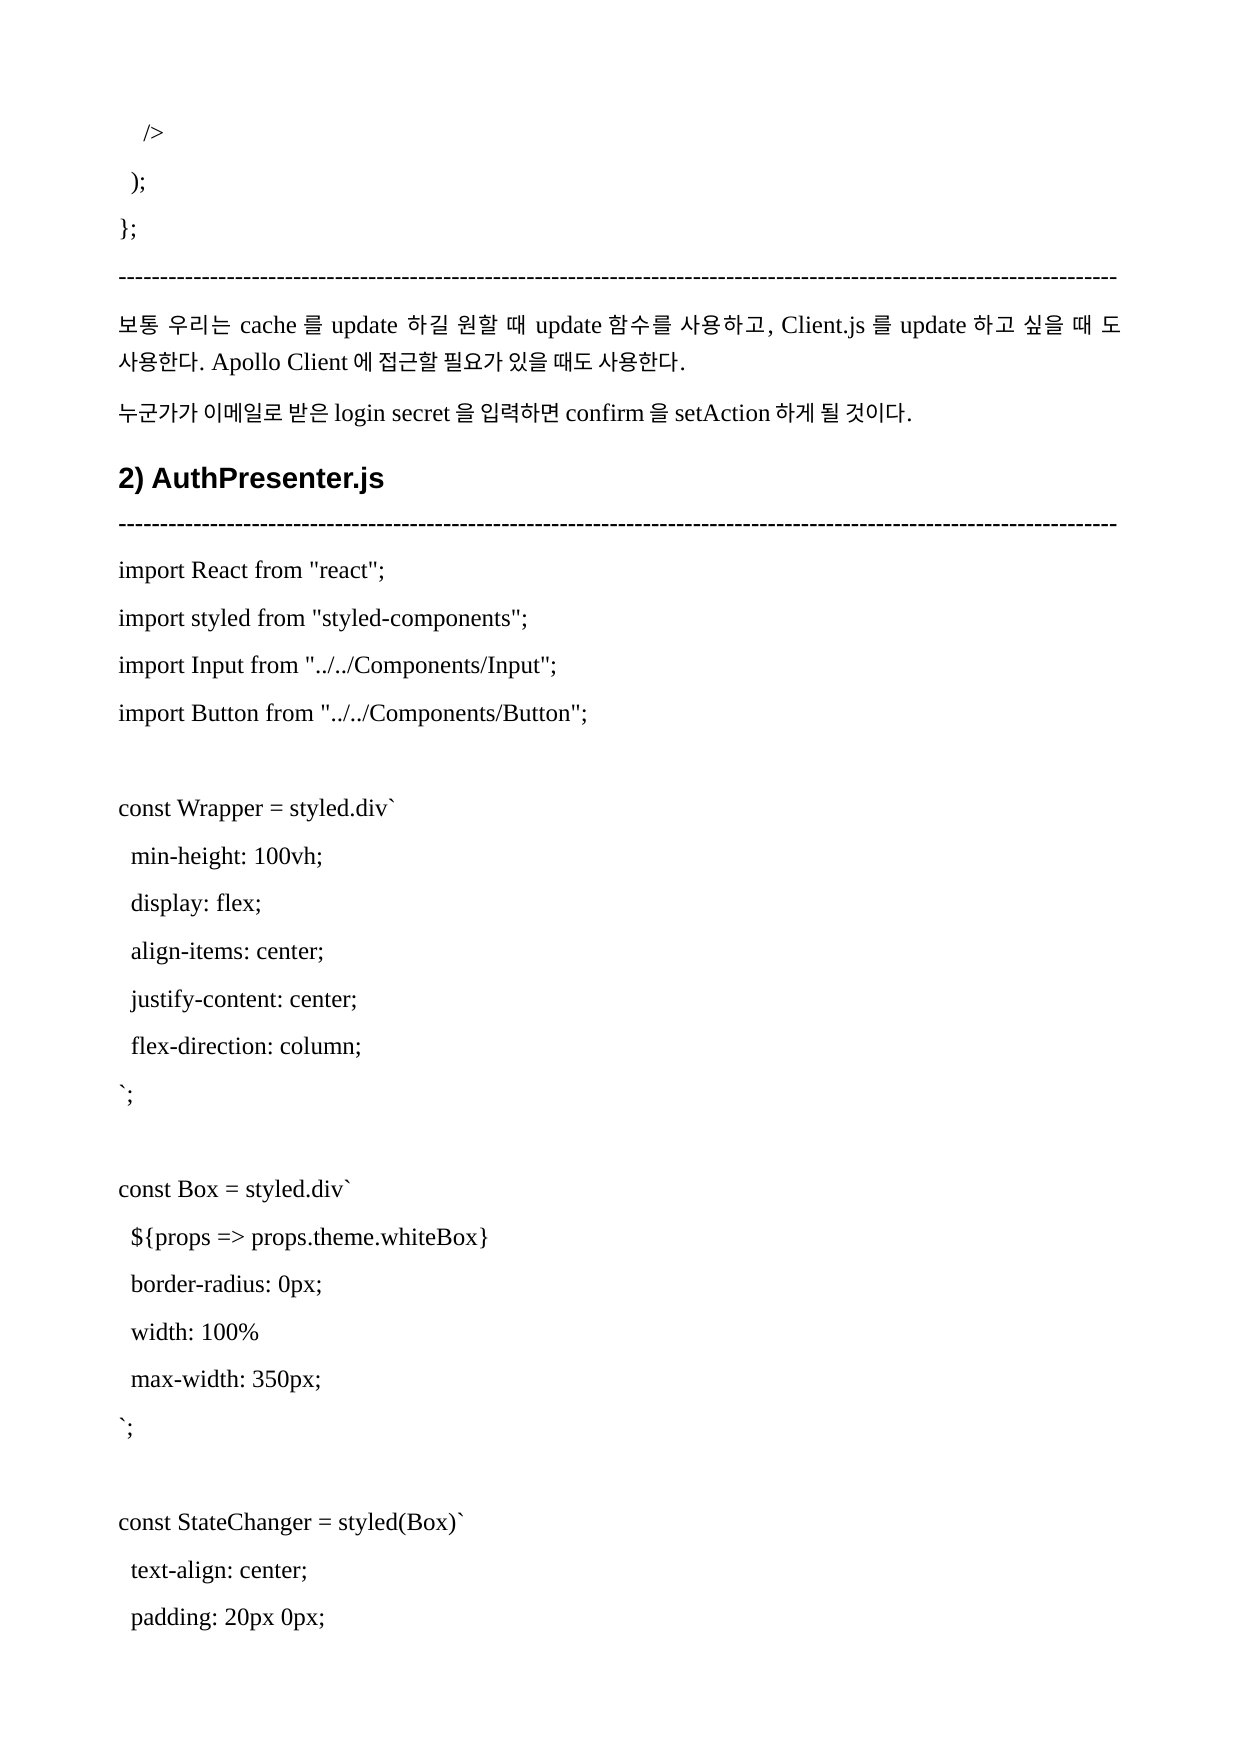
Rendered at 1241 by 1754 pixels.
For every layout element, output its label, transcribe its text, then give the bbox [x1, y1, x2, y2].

text ------------------------------------------------------------------------------------------------------------------------ [118, 508, 1122, 536]
text `; [118, 1079, 1122, 1108]
text import styled from "styled-components"; [118, 603, 1122, 632]
text `; [118, 1412, 1122, 1441]
text width: 100% [118, 1317, 1122, 1346]
text const Box = styled.div` [118, 1174, 1122, 1203]
text }; [118, 213, 1122, 242]
text ${props => props.theme.whiteBox} [118, 1222, 1122, 1250]
text ------------------------------------------------------------------------------------------------------------------------ [118, 261, 1122, 290]
text 보통 우리는 cache를 update 하길 원할 때 update함수를 사용하고, Client.js를 update하고 싶을 때 도 사용한다. Apollo Client에 접근할 필요가 있을 때도 사용한다. [118, 308, 1122, 377]
text ); [118, 166, 1122, 194]
text import Button from "../../Components/Button"; [118, 698, 1122, 727]
text max-width: 350px; [118, 1364, 1122, 1393]
text 누군가가 이메일로 받은 login secret을 입력하면 confirm을 setAction하게 될 것이다. [118, 396, 1122, 427]
text text-align: center; [118, 1555, 1122, 1584]
text import Input from "../../Components/Input"; [118, 650, 1122, 679]
text padding: 20px 0px; [118, 1602, 1122, 1631]
subtitle 2) AuthPresenter.js [118, 461, 1122, 495]
text border-radius: 0px; [118, 1269, 1122, 1298]
text min-height: 100vh; [118, 841, 1122, 869]
text const StateChanger = styled(Box)` [118, 1507, 1122, 1536]
text display: flex; [118, 888, 1122, 917]
text const Wrapper = styled.div` [118, 793, 1122, 822]
text /> [118, 118, 1122, 147]
text align-items: center; [118, 936, 1122, 965]
text justify-content: center; [118, 984, 1122, 1012]
text flex-direction: column; [118, 1031, 1122, 1060]
text import React from "react"; [118, 555, 1122, 584]
